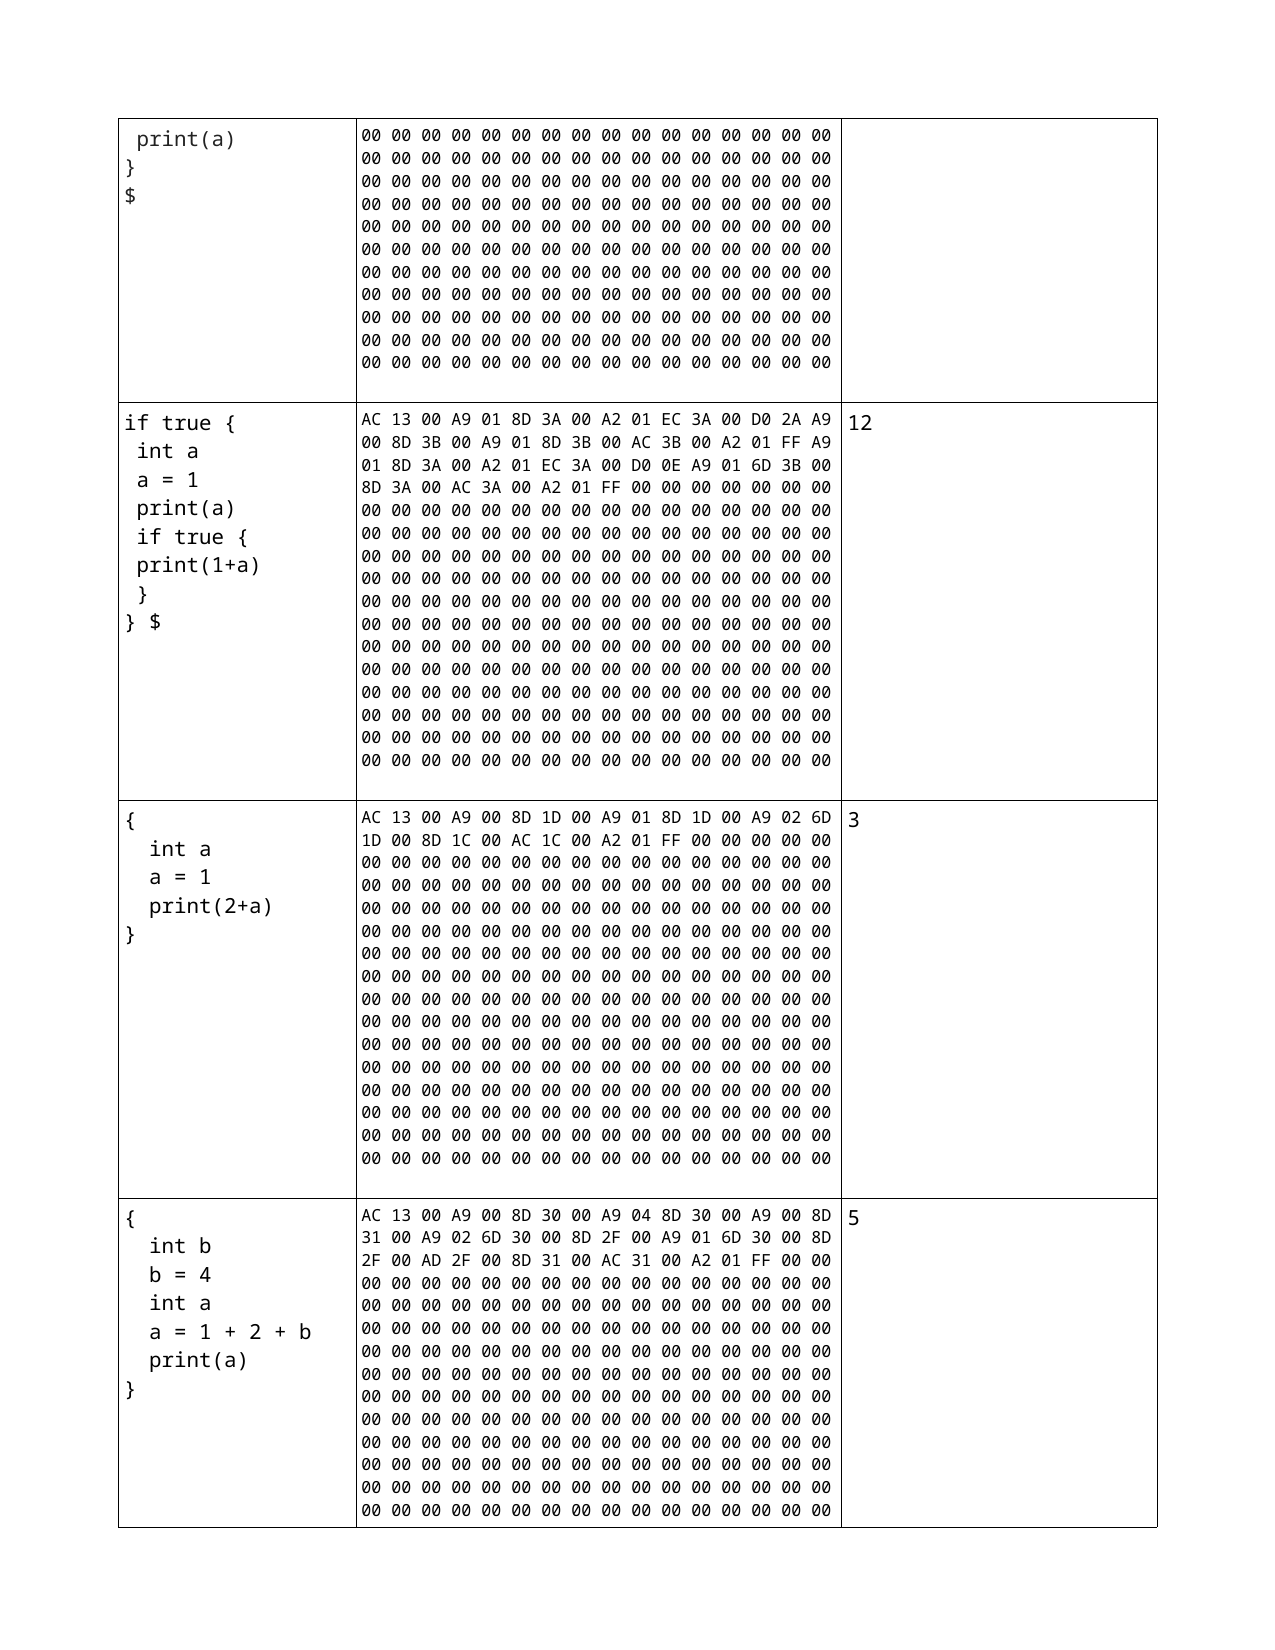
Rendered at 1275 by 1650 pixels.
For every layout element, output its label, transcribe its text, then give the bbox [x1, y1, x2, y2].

table_cell AC 13 00 A9 00 8D 30 00 A9 04 8D 30 00 A9 00 8D 31 00 A9 02 6D 30 00 8D 2F 00 A9 01 6D 30 00 8D 2F 00 AD 2F 00 8D 31 00 AC 31 00 A2 01 FF 00 00 00 00 00 00 00 00 00 00 00 00 00 00 00 00 00 00 00 00 00 00 00 00 00 00 00 00 00 00 00 00 00 00 00 00 00 00 00 00 00 00 00 00 00 00 00 00 00 00 00 00 00 00 00 00 00 00 00 00 00 00 00 00 00 00 00 00 00 00 00 00 00 00 00 00 00 00 00 00 00 00 00 00 00 00 00 00 00 00 00 00 00 00 00 00 00 00 00 00 00 00 00 00 00 00 00 00 00 00 00 00 00 00 00 00 00 00 00 00 00 00 00 00 00 00 00 00 00 00 00 00 00 00 00 00 00 00 00 00 00 00 00 00 00 00 00 00 00 00 00 00 00 00 00 00 00 00 00 00 00 00 00 00 00 00 00 00 00 00 00 00 00 00 00 00 00 00 [357, 1199, 841, 1527]
table_cell print(a) } $ [119, 119, 356, 402]
table_cell { int b b = 4 int a a = 1 + 2 + b print(a) } [119, 1199, 356, 1527]
table_cell { int a a = 1 print(2+a) } [119, 801, 356, 1197]
table_cell AC 13 00 A9 01 8D 3A 00 A2 01 EC 3A 00 D0 2A A9 00 8D 3B 00 A9 01 8D 3B 00 AC 3B 00 A2 01 FF A9 01 8D 3A 00 A2 01 EC 3A 00 D0 0E A9 01 6D 3B 00 8D 3A 00 AC 3A 00 A2 01 FF 00 00 00 00 00 00 00 00 00 00 00 00 00 00 00 00 00 00 00 00 00 00 00 00 00 00 00 00 00 00 00 00 00 00 00 00 00 00 00 00 00 00 00 00 00 00 00 00 00 00 00 00 00 00 00 00 00 00 00 00 00 00 00 00 00 00 00 00 00 00 00 00 00 00 00 00 00 00 00 00 00 00 00 00 00 00 00 00 00 00 00 00 00 00 00 00 00 00 00 00 00 00 00 00 00 00 00 00 00 00 00 00 00 00 00 00 00 00 00 00 00 00 00 00 00 00 00 00 00 00 00 00 00 00 00 00 00 00 00 00 00 00 00 00 00 00 00 00 00 00 00 00 00 00 00 00 00 00 00 00 00 00 00 00 00 00 00 00 00 00 00 00 00 00 00 00 00 00 00 00 00 00 00 00 00 00 00 00 00 00 00 00 00 00 00 00 00 00 00 [357, 403, 841, 800]
table_cell if true { int a a = 1 print(a) if true { print(1+a) } } $ [119, 403, 356, 800]
table_cell AC 13 00 A9 00 8D 1D 00 A9 01 8D 1D 00 A9 02 6D 1D 00 8D 1C 00 AC 1C 00 A2 01 FF 00 00 00 00 00 00 00 00 00 00 00 00 00 00 00 00 00 00 00 00 00 00 00 00 00 00 00 00 00 00 00 00 00 00 00 00 00 00 00 00 00 00 00 00 00 00 00 00 00 00 00 00 00 00 00 00 00 00 00 00 00 00 00 00 00 00 00 00 00 00 00 00 00 00 00 00 00 00 00 00 00 00 00 00 00 00 00 00 00 00 00 00 00 00 00 00 00 00 00 00 00 00 00 00 00 00 00 00 00 00 00 00 00 00 00 00 00 00 00 00 00 00 00 00 00 00 00 00 00 00 00 00 00 00 00 00 00 00 00 00 00 00 00 00 00 00 00 00 00 00 00 00 00 00 00 00 00 00 00 00 00 00 00 00 00 00 00 00 00 00 00 00 00 00 00 00 00 00 00 00 00 00 00 00 00 00 00 00 00 00 00 00 00 00 00 00 00 00 00 00 00 00 00 00 00 00 00 00 00 00 00 00 00 00 00 00 00 00 00 00 00 00 00 00 00 00 00 00 00 [357, 801, 841, 1197]
table_cell 00 00 00 00 00 00 00 00 00 00 00 00 00 00 00 00 00 00 00 00 00 00 00 00 00 00 00 00 00 00 00 00 00 00 00 00 00 00 00 00 00 00 00 00 00 00 00 00 00 00 00 00 00 00 00 00 00 00 00 00 00 00 00 00 00 00 00 00 00 00 00 00 00 00 00 00 00 00 00 00 00 00 00 00 00 00 00 00 00 00 00 00 00 00 00 00 00 00 00 00 00 00 00 00 00 00 00 00 00 00 00 00 00 00 00 00 00 00 00 00 00 00 00 00 00 00 00 00 00 00 00 00 00 00 00 00 00 00 00 00 00 00 00 00 00 00 00 00 00 00 00 00 00 00 00 00 00 00 00 00 00 00 00 00 00 00 00 00 00 00 00 00 00 00 00 00 [357, 119, 841, 402]
table_cell 5 [842, 1199, 1157, 1527]
table_cell 3 [842, 801, 1157, 1197]
table_cell 12 [842, 403, 1157, 800]
table_cell [842, 119, 1157, 402]
